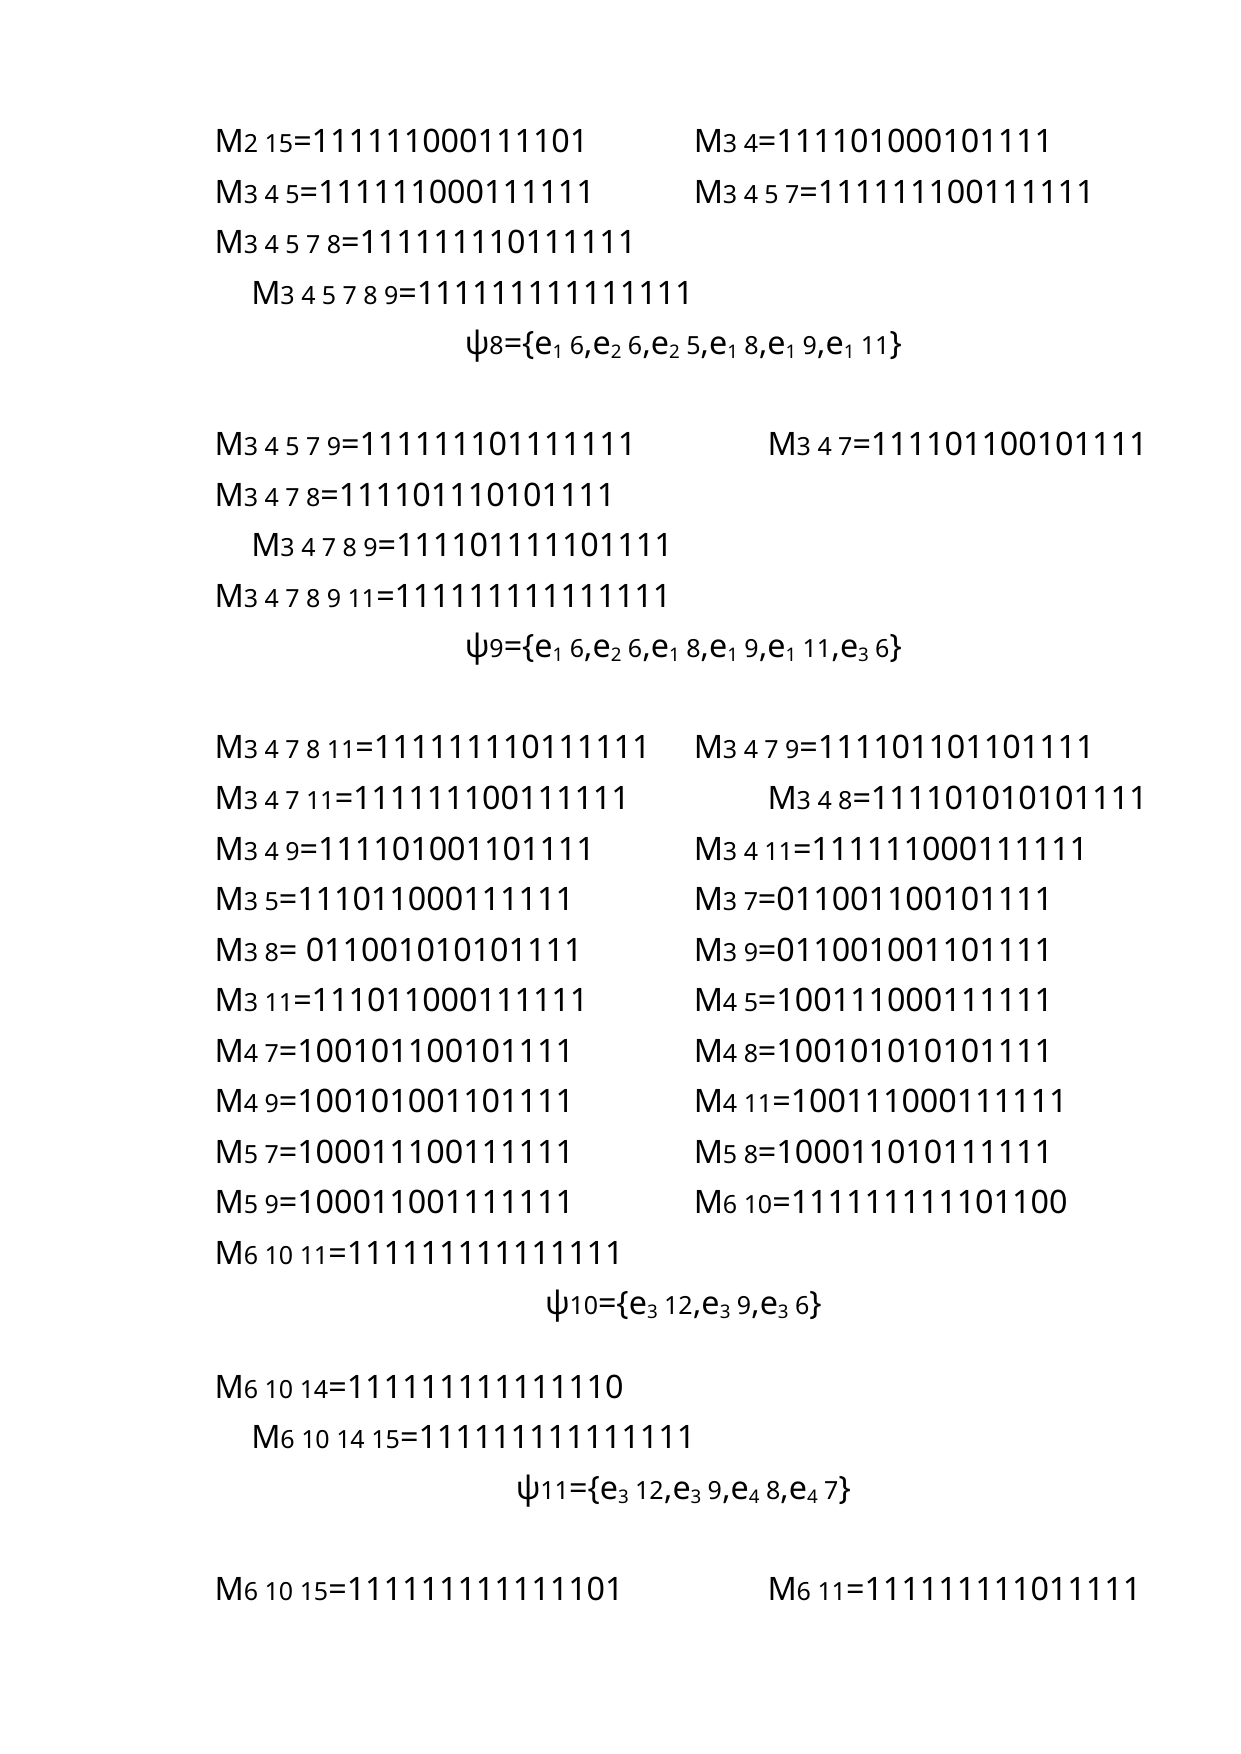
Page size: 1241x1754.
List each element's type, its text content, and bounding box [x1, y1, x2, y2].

list M6 10 14=111111111111110 M6 10 14 15=111111111111111 [214, 1364, 1152, 1458]
list M4 7=100101100101111 M4 8=100101010101111 [214, 1027, 1152, 1071]
list ψ10={e3 12,e3 9,e3 6} [214, 1280, 1152, 1324]
list M2 15=111111000111101 M3 4=111101000101111 [214, 118, 1152, 162]
list M3 4 5 7 8=111111110111111 M3 4 5 7 8 9=111111111111111 [214, 219, 1152, 314]
list M6 10 11=111111111111111 [214, 1229, 1152, 1273]
list M3 4 7 8 9 11=111111111111111 [214, 573, 1152, 617]
list M3 4 7 8 11=111111110111111 M3 4 7 9=111101101101111 [214, 724, 1152, 768]
list ψ9={e1 6,e2 6,e1 8,e1 9,e1 11,e3 6} [214, 623, 1152, 667]
list M3 4 5 7 9=111111101111111 M3 4 7=111101100101111 M3 4 7 8=111101110101111 M3 4 7 8 9=111101111101111 [214, 421, 1152, 566]
list M3 8= 011001010101111 M3 9=011001001101111 [214, 926, 1152, 970]
list M3 4 9=111101001101111 M3 4 11=111111000111111 [214, 825, 1152, 869]
list M3 5=111011000111111 M3 7=011001100101111 [214, 876, 1152, 920]
list ψ8={e1 6,e2 6,e2 5,e1 8,e1 9,e1 11} [214, 320, 1152, 364]
list M3 4 7 11=111111100111111 M3 4 8=111101010101111 [214, 775, 1152, 819]
list ψ11={e3 12,e3 9,e4 8,e4 7} [214, 1465, 1152, 1509]
list M6 10 15=111111111111101 M6 11=111111111011111 [214, 1566, 1152, 1610]
list M5 7=100011100111111 M5 8=100011010111111 [214, 1128, 1152, 1172]
list M4 9=100101001101111 M4 11=100111000111111 [214, 1078, 1152, 1122]
list M3 4 5=111111000111111 M3 4 5 7=111111100111111 [214, 169, 1152, 213]
list M5 9=100011001111111 M6 10=111111111101100 [214, 1179, 1152, 1223]
list M3 11=111011000111111 M4 5=100111000111111 [214, 977, 1152, 1021]
